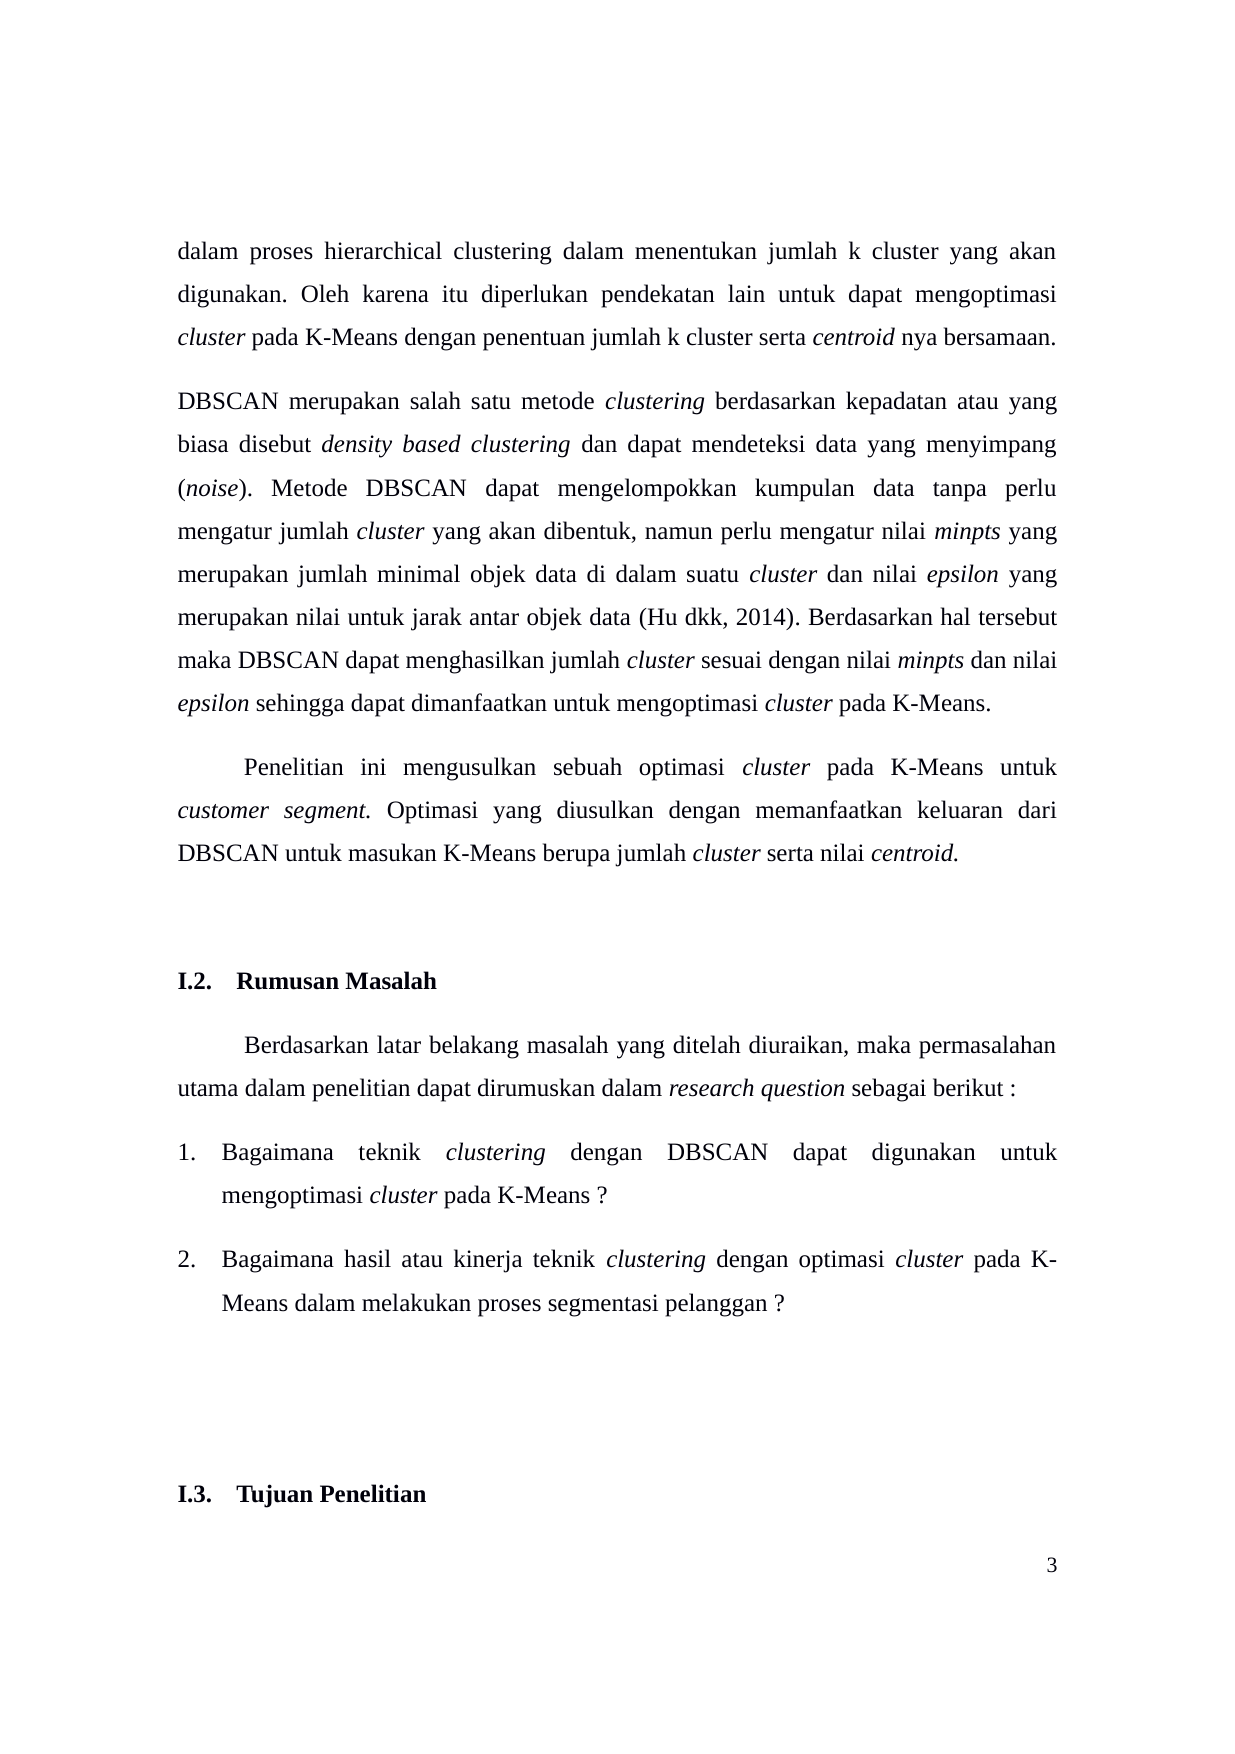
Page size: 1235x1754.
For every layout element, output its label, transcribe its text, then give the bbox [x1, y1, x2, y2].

list Bagaimana teknik clustering dengan DBSCAN dapat digunakan untuk mengoptimasi cluster pada K-Means ? [177, 1137, 1057, 1209]
text Berdasarkan latar belakang masalah yang ditelah diuraikan, maka permasalahan utama dalam penelitian dapat dirumuskan dalam research question sebagai berikut : [177, 1030, 1057, 1102]
list Bagaimana hasil atau kinerja teknik clustering dengan optimasi cluster pada K-Means dalam melakukan proses segmentasi pelanggan ? [177, 1244, 1057, 1316]
text Penelitian ini mengusulkan sebuah optimasi cluster pada K-Means untuk customer segment. Optimasi yang diusulkan dengan memanfaatkan keluaran dari DBSCAN untuk masukan K-Means berupa jumlah cluster serta nilai centroid. [177, 752, 1057, 867]
text dalam proses hierarchical clustering dalam menentukan jumlah k cluster yang akan digunakan. Oleh karena itu diperlukan pendekatan lain untuk dapat mengoptimasi cluster pada K-Means dengan penentuan jumlah k cluster serta centroid nya bersamaan. [177, 236, 1057, 351]
text DBSCAN merupakan salah satu metode clustering berdasarkan kepadatan atau yang biasa disebut density based clustering dan dapat mendeteksi data yang menyimpang (noise). Metode DBSCAN dapat mengelompokkan kumpulan data tanpa perlu mengatur jumlah cluster yang akan dibentuk, namun perlu mengatur nilai minpts yang merupakan jumlah minimal objek data di dalam suatu cluster dan nilai epsilon yang merupakan nilai untuk jarak antar objek data (Hu dkk, 2014). Berdasarkan hal tersebut maka DBSCAN dapat menghasilkan jumlah cluster sesuai dengan nilai minpts dan nilai epsilon sehingga dapat dimanfaatkan untuk mengoptimasi cluster pada K-Means. [177, 386, 1057, 717]
subtitle Rumusan Masalah [177, 966, 1057, 995]
subtitle Tujuan Penelitian [177, 1479, 1057, 1508]
